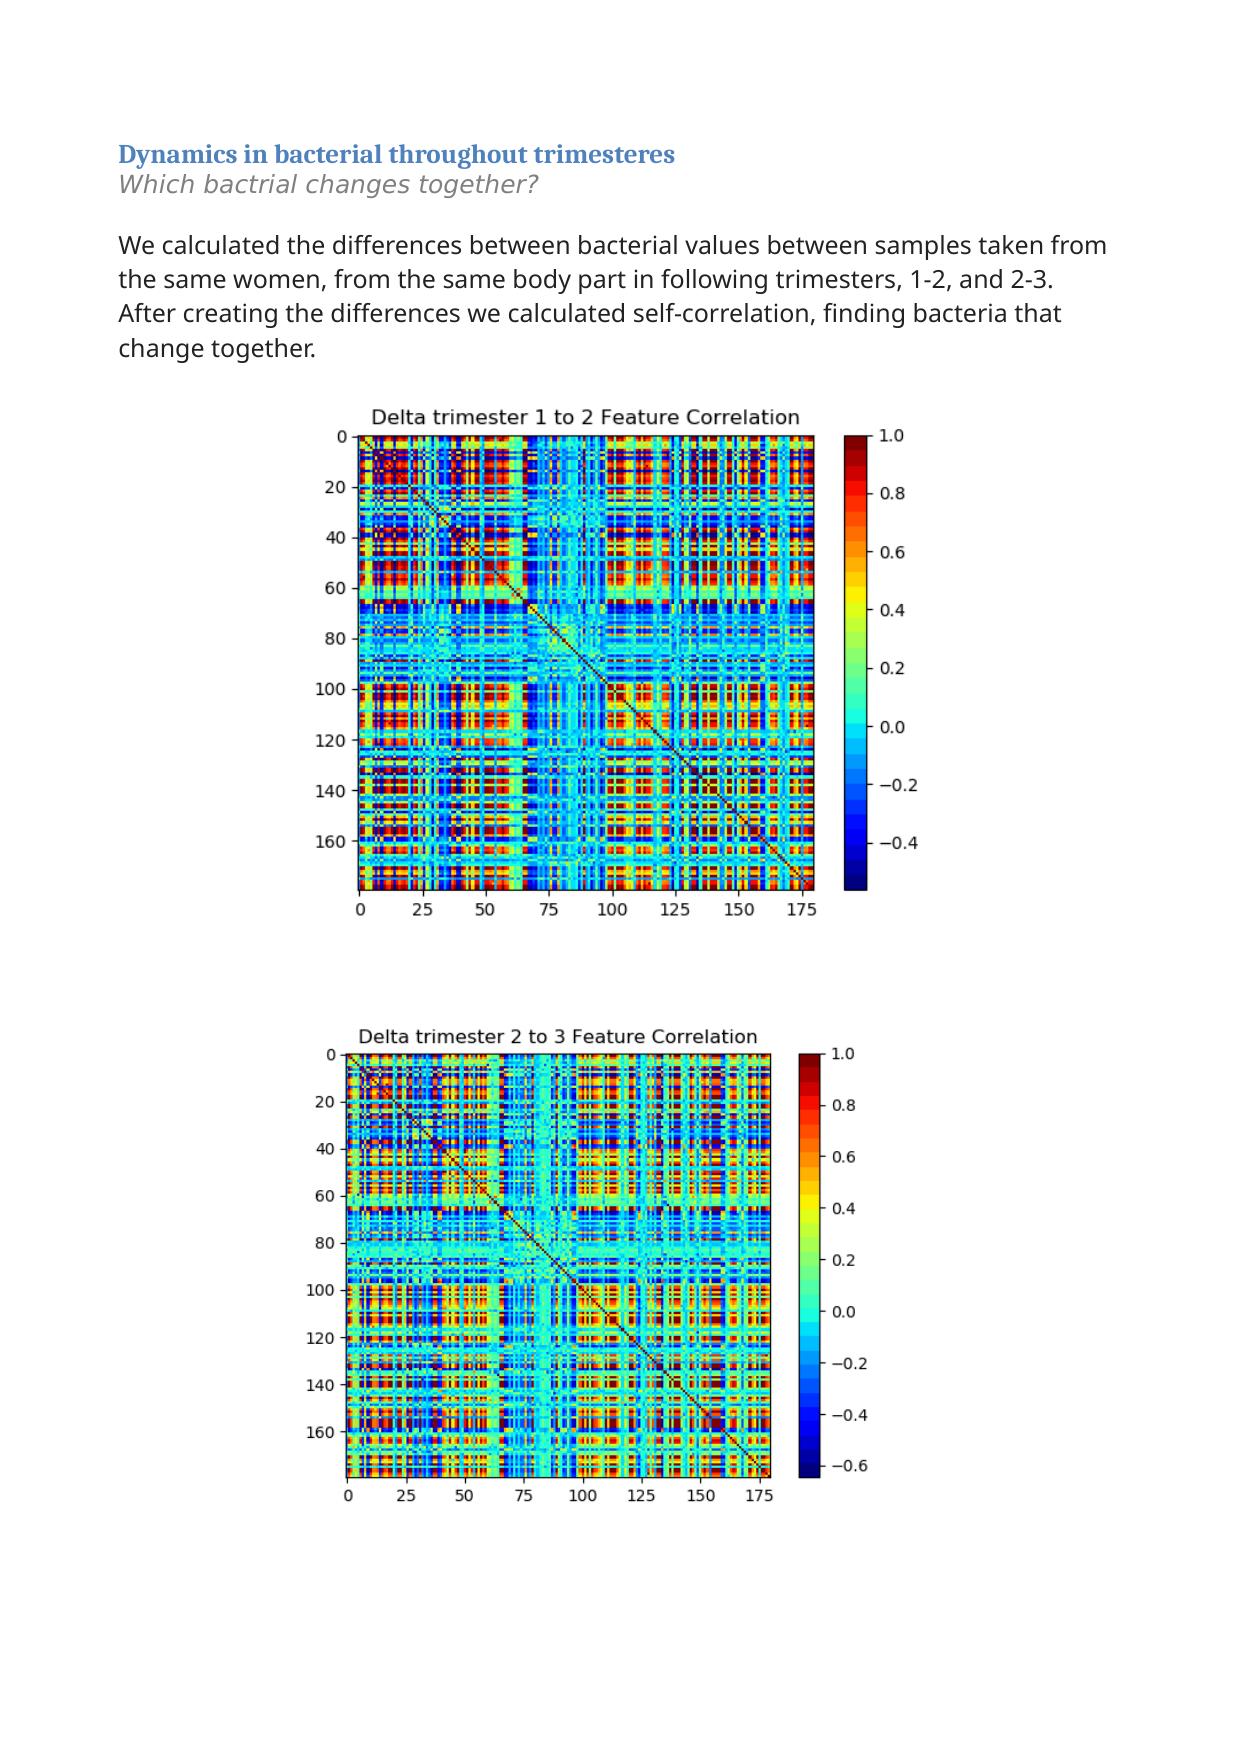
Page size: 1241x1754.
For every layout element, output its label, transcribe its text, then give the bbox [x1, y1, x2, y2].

text After creating the differences we calculated self-correlation, finding bacteria that change together. [118, 296, 1122, 364]
text We calculated the differences between bacterial values between samples taken from the same women, from the same body part in following trimesters, 1-2, and 2-3. [118, 228, 1122, 296]
picture [226, 364, 1014, 955]
picture [223, 988, 957, 1538]
text Which bactrial changes together? [118, 170, 1122, 199]
subtitle Dynamics in bacterial throughout trimesteres [118, 139, 1122, 170]
